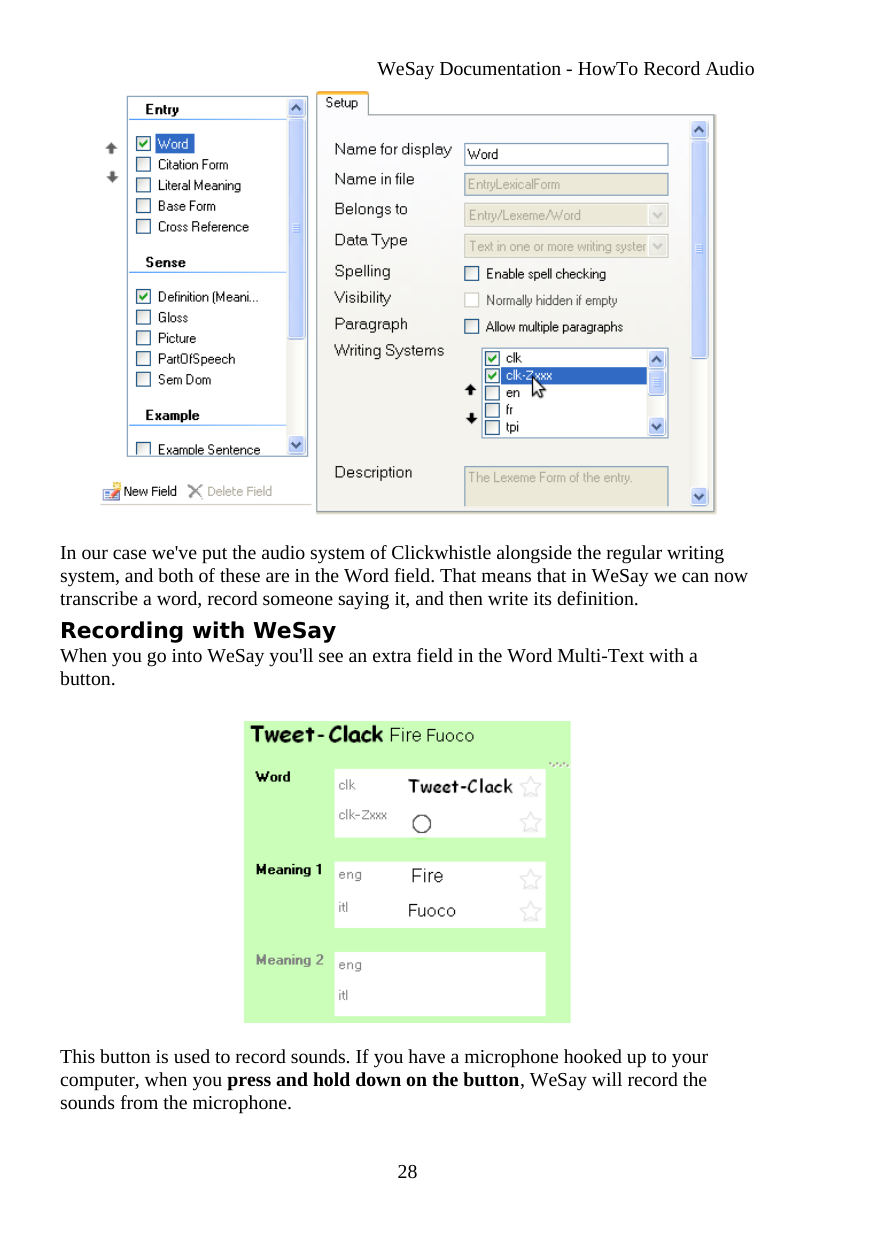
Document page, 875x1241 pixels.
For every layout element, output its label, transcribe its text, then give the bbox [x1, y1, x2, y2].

subtitle Recording with WeSay [60, 619, 754, 644]
text This button is used to record sounds. If you have a microphone hooked up to your computer, when you press and hold down on the button, WeSay will record the sounds from the microphone. [60, 699, 754, 1113]
text When you go into WeSay you'll see an extra field in the Word Multi-Text with a button. [60, 644, 754, 690]
picture [243, 721, 571, 1023]
text In our case we've put the audio system of Clickwhistle alongside the regular writing system, and both of these are in the Word field. That means that in WeSay we can now transcribe a word, record someone saying it, and then write its definition. [60, 90, 754, 610]
picture [89, 90, 726, 519]
